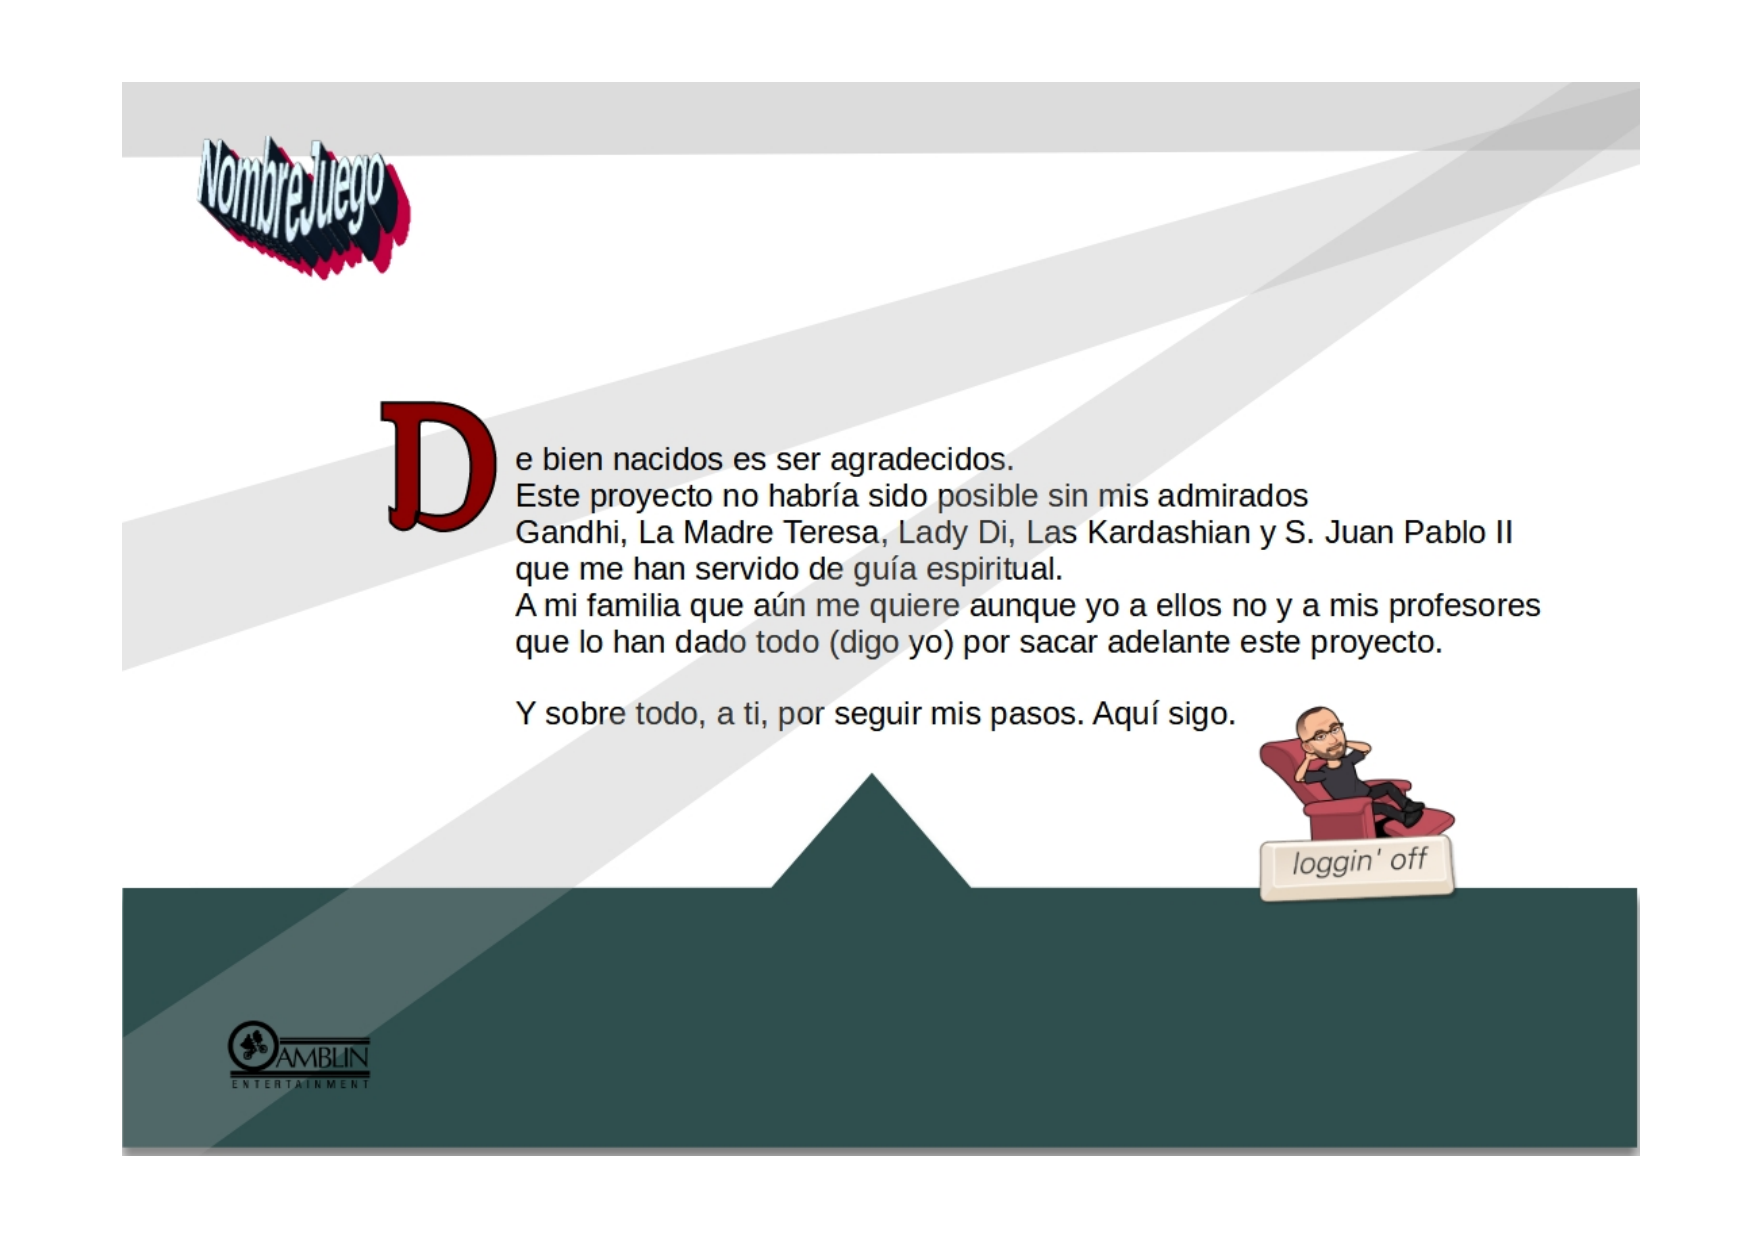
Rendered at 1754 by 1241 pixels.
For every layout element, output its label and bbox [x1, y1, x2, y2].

picture [122, 82, 1640, 1156]
